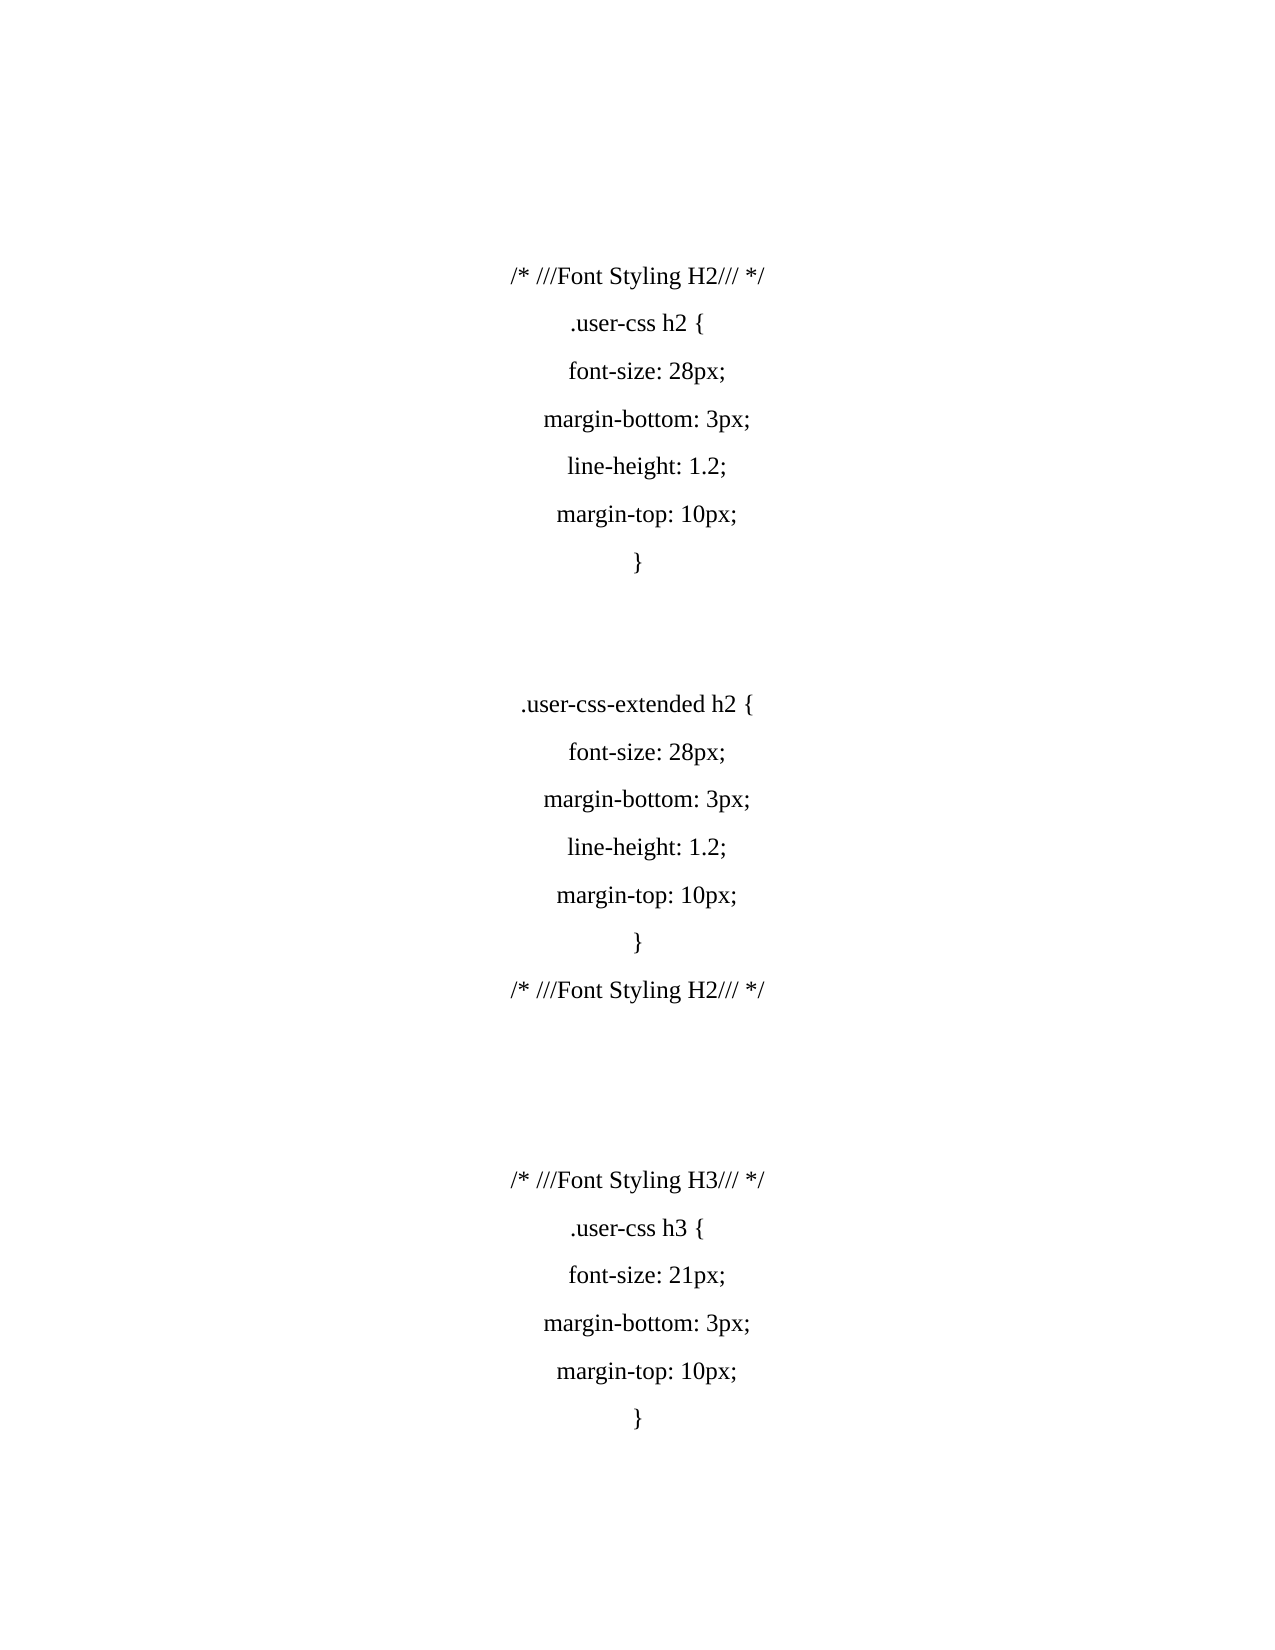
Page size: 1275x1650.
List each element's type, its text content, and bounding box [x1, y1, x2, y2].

text line-height: 1.2; [118, 451, 1157, 480]
text font-size: 21px; [118, 1261, 1157, 1289]
text .user-css h3 { [118, 1213, 1157, 1242]
text /* ///Font Styling H3/// */ [118, 1165, 1157, 1194]
text } [118, 1403, 1157, 1432]
text .user-css h2 { [118, 308, 1157, 337]
text font-size: 28px; [118, 356, 1157, 385]
text margin-top: 10px; [118, 499, 1157, 528]
text margin-bottom: 3px; [118, 404, 1157, 432]
text font-size: 28px; [118, 737, 1157, 766]
text margin-bottom: 3px; [118, 1308, 1157, 1337]
text /* ///Font Styling H2/// */ [118, 261, 1157, 290]
text } [118, 927, 1157, 956]
text line-height: 1.2; [118, 832, 1157, 861]
text margin-top: 10px; [118, 1356, 1157, 1384]
text .user-css-extended h2 { [118, 689, 1157, 718]
text margin-bottom: 3px; [118, 784, 1157, 813]
text } [118, 547, 1157, 575]
text /* ///Font Styling H2/// */ [118, 975, 1157, 1004]
text margin-top: 10px; [118, 880, 1157, 908]
